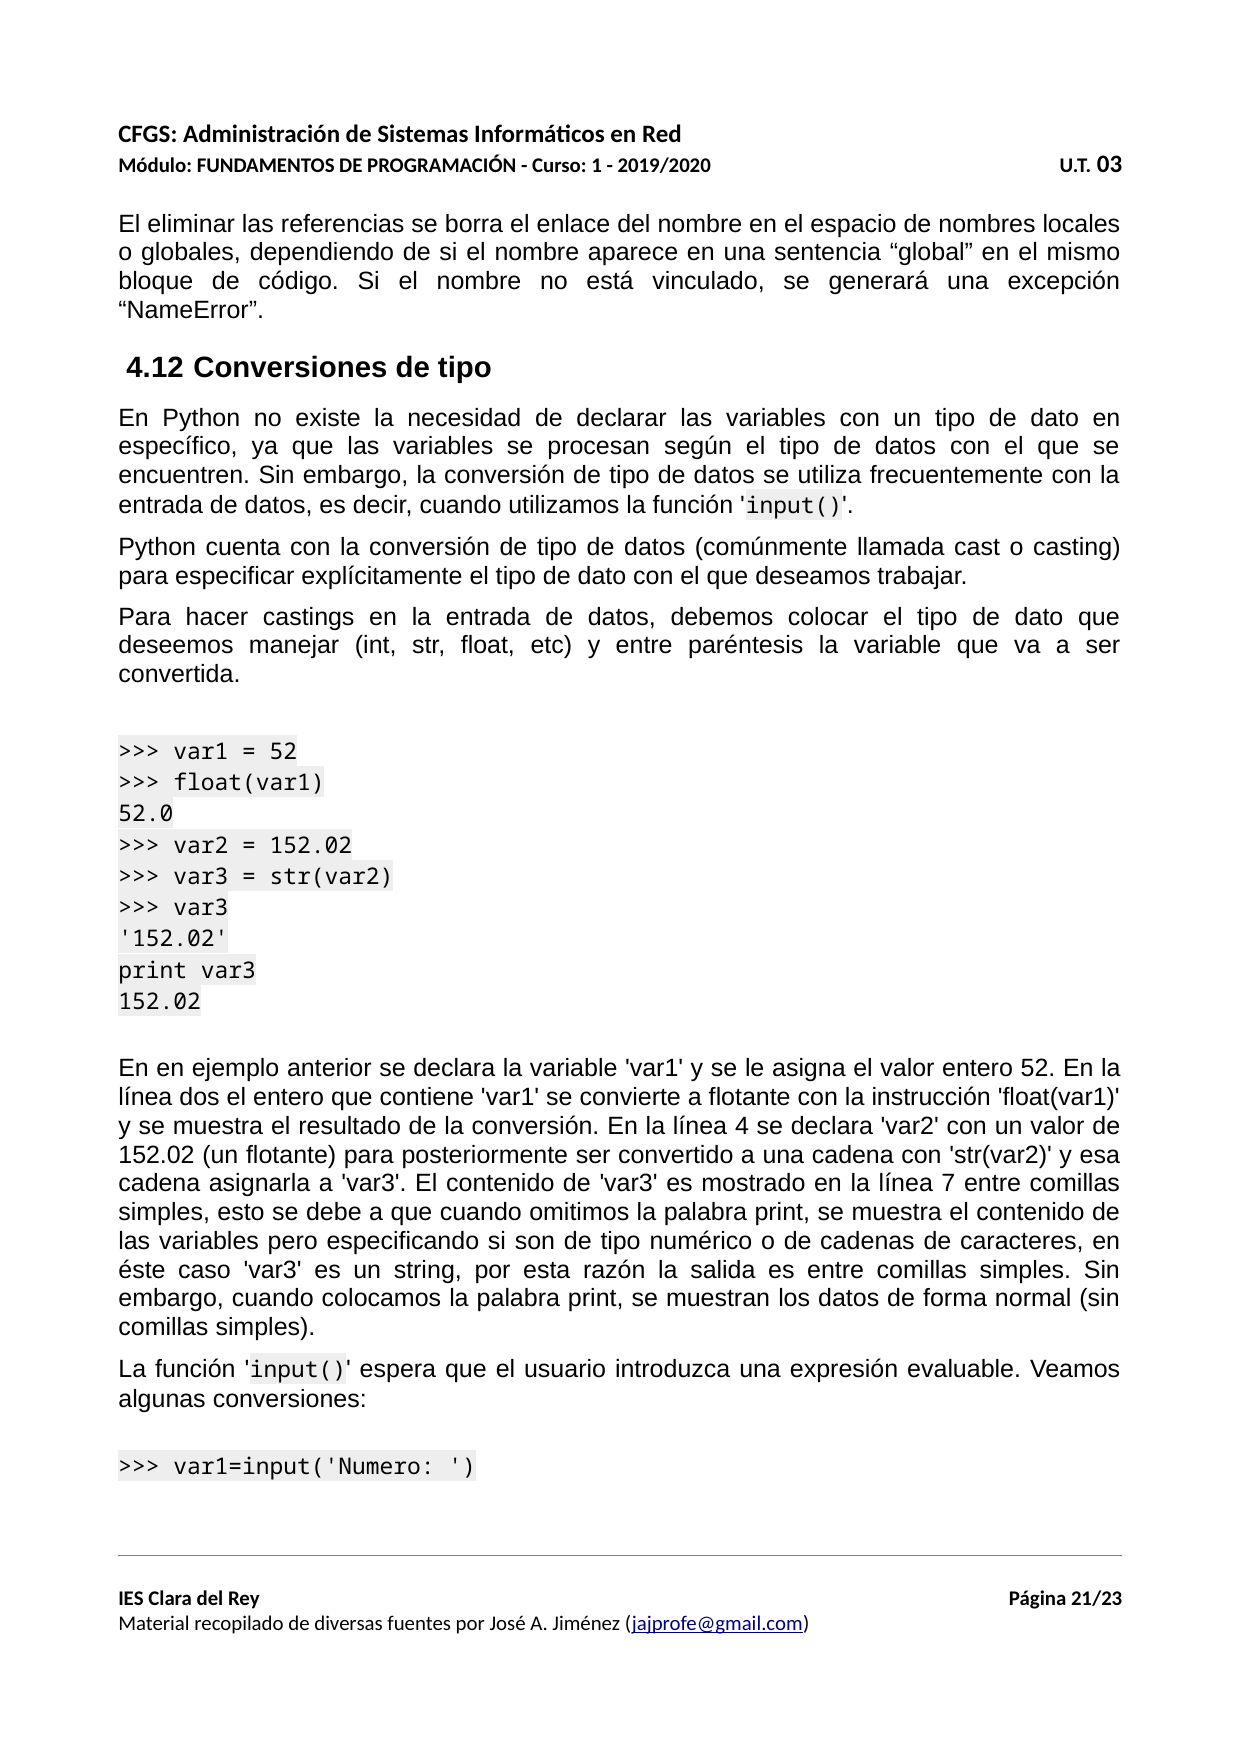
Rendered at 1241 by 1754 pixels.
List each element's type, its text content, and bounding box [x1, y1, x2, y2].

text >>> var3 [228, 891, 1122, 922]
subtitle Conversiones de tipo [118, 350, 1122, 384]
text 152.02 [201, 985, 1122, 1016]
text El eliminar las referencias se borra el enlace del nombre en el espacio de nombres locales o globales, dependiendo de si el nombre aparece en una sentencia “global” en el mismo bloque de código. Si el nombre no está vinculado, se generará una excepción “NameError”. [118, 209, 1122, 324]
text La función 'input()' espera que el usuario introduzca una expresión evaluable. Veamos algunas conversiones: [118, 1353, 1122, 1413]
text >>> var1=input('Numero: ') [476, 1450, 1122, 1481]
text print var3 [118, 953, 1122, 985]
text >>> var1 = 52 [297, 735, 1122, 766]
text Para hacer castings en la entrada de datos, debemos colocar el tipo de dato que deseemos manejar (int, str, float, etc) y entre paréntesis la variable que va a ser convertida. [118, 602, 1122, 688]
text 52.0 [173, 797, 1122, 828]
text En en ejemplo anterior se declara la variable 'var1' y se le asigna el valor entero 52. En la línea dos el entero que contiene 'var1' se convierte a flotante con la instrucción 'float(var1)' y se muestra el resultado de la conversión. En la línea 4 se declara 'var2' con un valor de 152.02 (un flotante) para posteriormente ser convertido a una cadena con 'str(var2)' y esa cadena asignarla a 'var3'. El contenido de 'var3' es mostrado en la línea 7 entre comillas simples, esto se debe a que cuando omitimos la palabra print, se muestra el contenido de las variables pero especificando si son de tipo numérico o de cadenas de caracteres, en éste caso 'var3' es un string, por esta razón la salida es entre comillas simples. Sin embargo, cuando colocamos la palabra print, se muestran los datos de forma normal (sin comillas simples). [118, 1053, 1122, 1341]
text Python cuenta con la conversión de tipo de datos (comúnmente llamada cast o casting) para especificar explícitamente el tipo de dato con el que deseamos trabajar. [118, 532, 1122, 589]
text En Python no existe la necesidad de declarar las variables con un tipo de dato en específico, ya que las variables se procesan según el tipo de datos con el que se encuentren. Sin embargo, la conversión de tipo de datos se utiliza frecuentemente con la entrada de datos, es decir, cuando utilizamos la función 'input()'. [118, 402, 1122, 520]
text '152.02' [228, 922, 1122, 953]
text >>> var3 = str(var2) [393, 860, 1122, 891]
text >>> var2 = 152.02 [118, 828, 1122, 860]
text >>> float(var1) [324, 766, 1122, 797]
